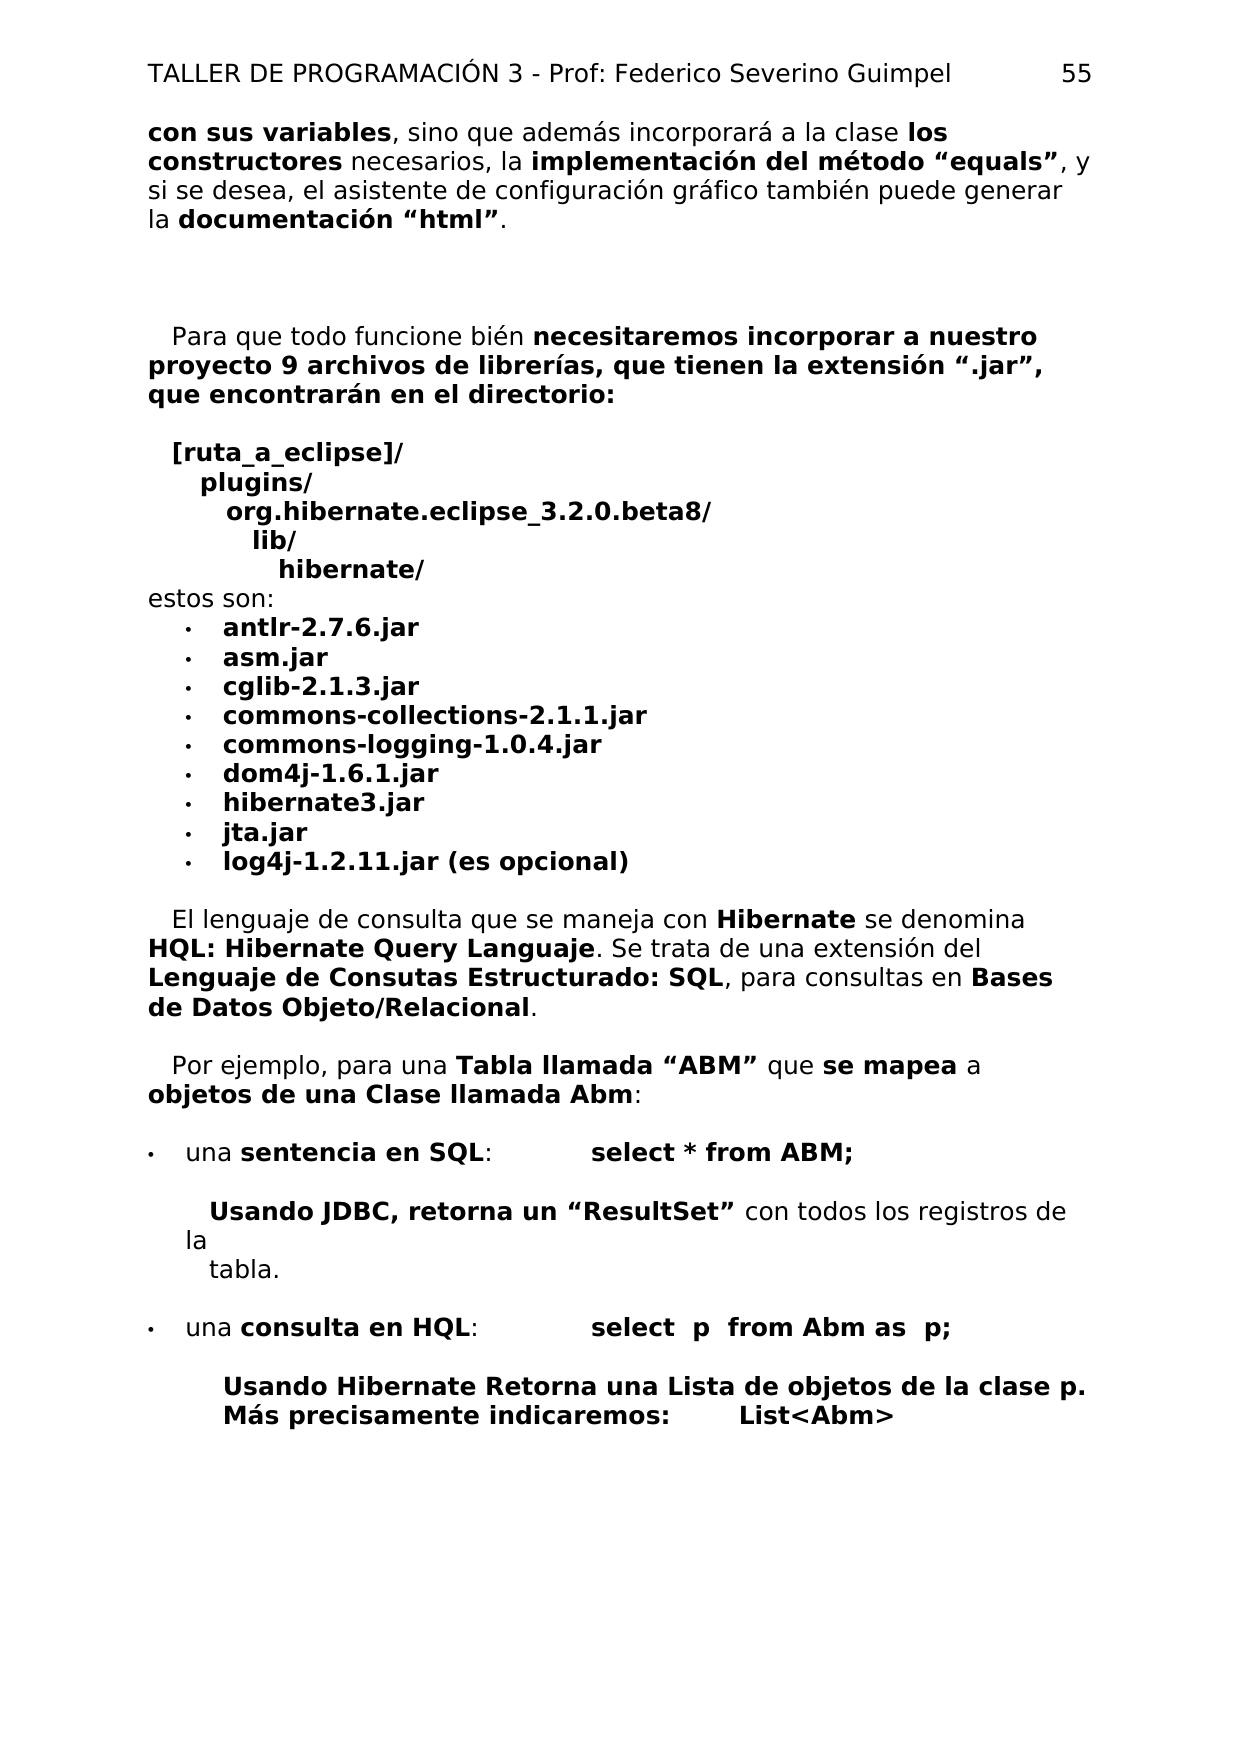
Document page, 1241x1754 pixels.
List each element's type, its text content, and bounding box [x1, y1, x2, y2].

list Más precisamente indicaremos: List<Abm> [185, 1401, 1093, 1430]
text org.hibernate.eclipse_3.2.0.beta8/ [148, 497, 1093, 526]
list antlr-2.7.6.jar [185, 613, 1093, 643]
text [ruta_a_eclipse]/ [148, 438, 1093, 468]
text hibernate/ [148, 555, 1093, 584]
text plugins/ [148, 468, 1093, 497]
text Para que todo funcione bién necesitaremos incorporar a nuestro proyecto 9 archivos de librerías, que tienen la extensión “.jar”, que encontrarán en el directorio: [148, 322, 1093, 409]
list log4j-1.2.11.jar (es opcional) [185, 847, 1093, 876]
list una sentencia en SQL: select * from ABM; [148, 1138, 1093, 1168]
list asm.jar [185, 643, 1093, 672]
list commons-collections-2.1.1.jar [185, 701, 1093, 730]
text con sus variables, sino que además incorporará a la clase los constructores necesarios, la implementación del método “equals”, y si se desea, el asistente de configuración gráfico también puede generar la documentación “html”. [148, 118, 1093, 234]
text estos son: [148, 584, 1093, 613]
list dom4j-1.6.1.jar [185, 759, 1093, 788]
list hibernate3.jar [185, 788, 1093, 818]
text El lenguaje de consulta que se maneja con Hibernate se denomina HQL: Hibernate Query Languaje. Se trata de una extensión del Lenguaje de Consutas Estructurado: SQL, para consultas en Bases de Datos Objeto/Relacional. [148, 905, 1093, 1022]
text lib/ [148, 526, 1093, 555]
text Por ejemplo, para una Tabla llamada “ABM” que se mapea a objetos de una Clase llamada Abm: [148, 1051, 1093, 1109]
list Usando Hibernate Retorna una Lista de objetos de la clase p. [185, 1372, 1093, 1401]
list una consulta en HQL: select p from Abm as p; [148, 1313, 1093, 1343]
list Usando JDBC, retorna un “ResultSet” con todos los registros de la [148, 1197, 1093, 1255]
list tabla. [148, 1255, 1093, 1284]
list commons-logging-1.0.4.jar [185, 730, 1093, 759]
list cglib-2.1.3.jar [185, 672, 1093, 701]
list jta.jar [185, 818, 1093, 847]
